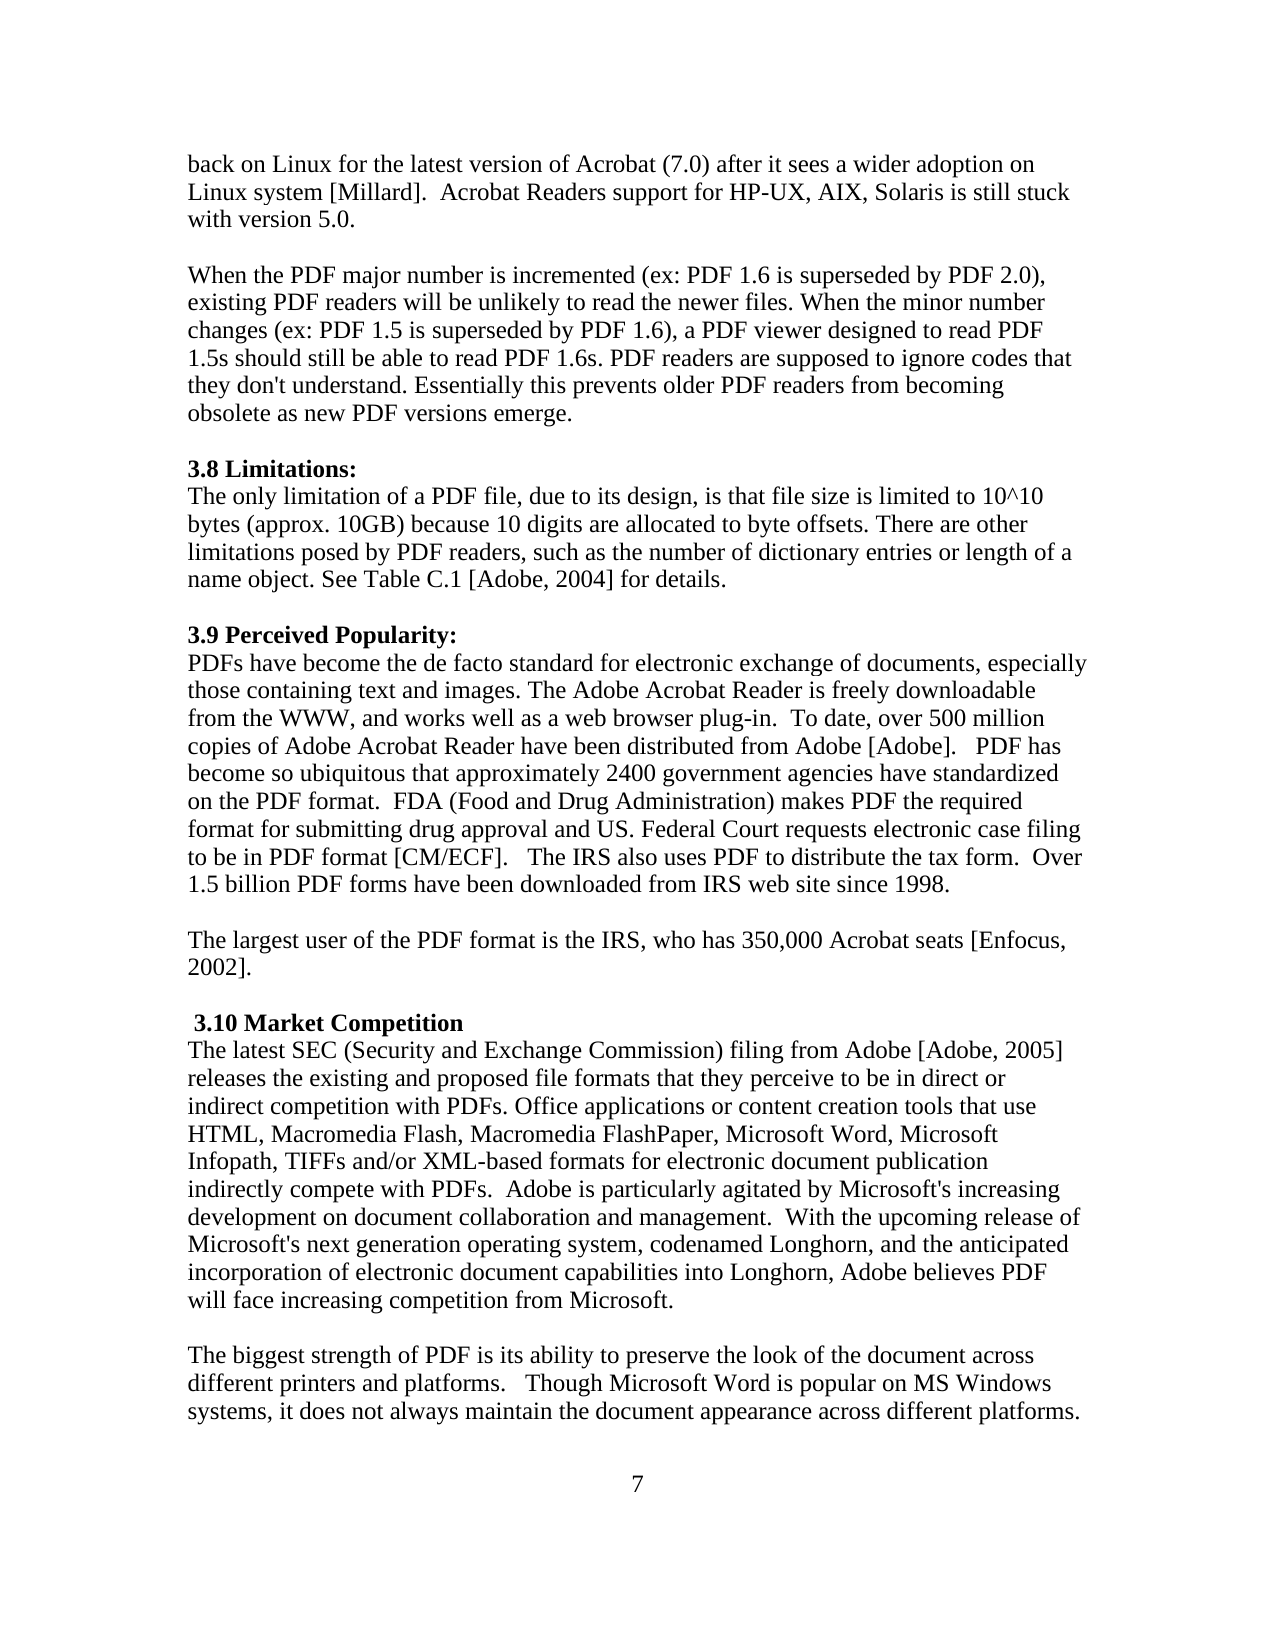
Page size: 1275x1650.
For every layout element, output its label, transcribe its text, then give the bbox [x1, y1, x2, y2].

text 3.9 Perceived Popularity: [187, 621, 1087, 649]
text The latest SEC (Security and Exchange Commission) filing from Adobe [Adobe, 2005] releases the existing and proposed file formats that they perceive to be in direct or indirect competition with PDFs. Office applications or content creation tools that use HTML, Macromedia Flash, Macromedia FlashPaper, Microsoft Word, Microsoft Infopath, TIFFs and/or XML-based formats for electronic document publication indirectly compete with PDFs. Adobe is particularly agitated by Microsoft's increasing development on document collaboration and management. With the upcoming release of Microsoft's next generation operating system, codenamed Longhorn, and the anticipated incorporation of electronic document capabilities into Longhorn, Adobe believes PDF will face increasing competition from Microsoft. [187, 1037, 1087, 1314]
text back on Linux for the latest version of Acrobat (7.0) after it sees a wider adoption on Linux system [Millard]. Acrobat Readers support for HP-UX, AIX, Solaris is still stuck with version 5.0. [187, 150, 1087, 233]
text 3.8 Limitations: [187, 455, 1087, 482]
text The biggest strength of PDF is its ability to preserve the look of the document across different printers and platforms. Though Microsoft Word is popular on MS Windows systems, it does not always maintain the document appearance across different platforms. [187, 1341, 1087, 1424]
list Market Competition [194, 1009, 1087, 1037]
text When the PDF major number is incremented (ex: PDF 1.6 is superseded by PDF 2.0), existing PDF readers will be unlikely to read the newer files. When the minor number changes (ex: PDF 1.5 is superseded by PDF 1.6), a PDF viewer designed to read PDF 1.5s should still be able to read PDF 1.6s. PDF readers are supposed to ignore codes that they don't understand. Essentially this prevents older PDF readers from becoming obsolete as new PDF versions emerge. [187, 261, 1087, 427]
text The only limitation of a PDF file, due to its design, is that file size is limited to 10^10 bytes (approx. 10GB) because 10 digits are allocated to byte offsets. There are other limitations posed by PDF readers, such as the number of dictionary entries or length of a name object. See Table C.1 [Adobe, 2004] for details. [187, 482, 1087, 593]
text The largest user of the PDF format is the IRS, who has 350,000 Acrobat seats [Enfocus, 2002]. [187, 926, 1087, 981]
text PDFs have become the de facto standard for electronic exchange of documents, especially those containing text and images. The Adobe Acrobat Reader is freely downloadable from the WWW, and works well as a web browser plug-in. To date, over 500 million copies of Adobe Acrobat Reader have been distributed from Adobe [Adobe]. PDF has become so ubiquitous that approximately 2400 government agencies have standardized on the PDF format. FDA (Food and Drug Administration) makes PDF the required format for submitting drug approval and US. Federal Court requests electronic case filing to be in PDF format [CM/ECF]. The IRS also uses PDF to distribute the tax form. Over 1.5 billion PDF forms have been downloaded from IRS web site since 1998. [187, 649, 1087, 898]
